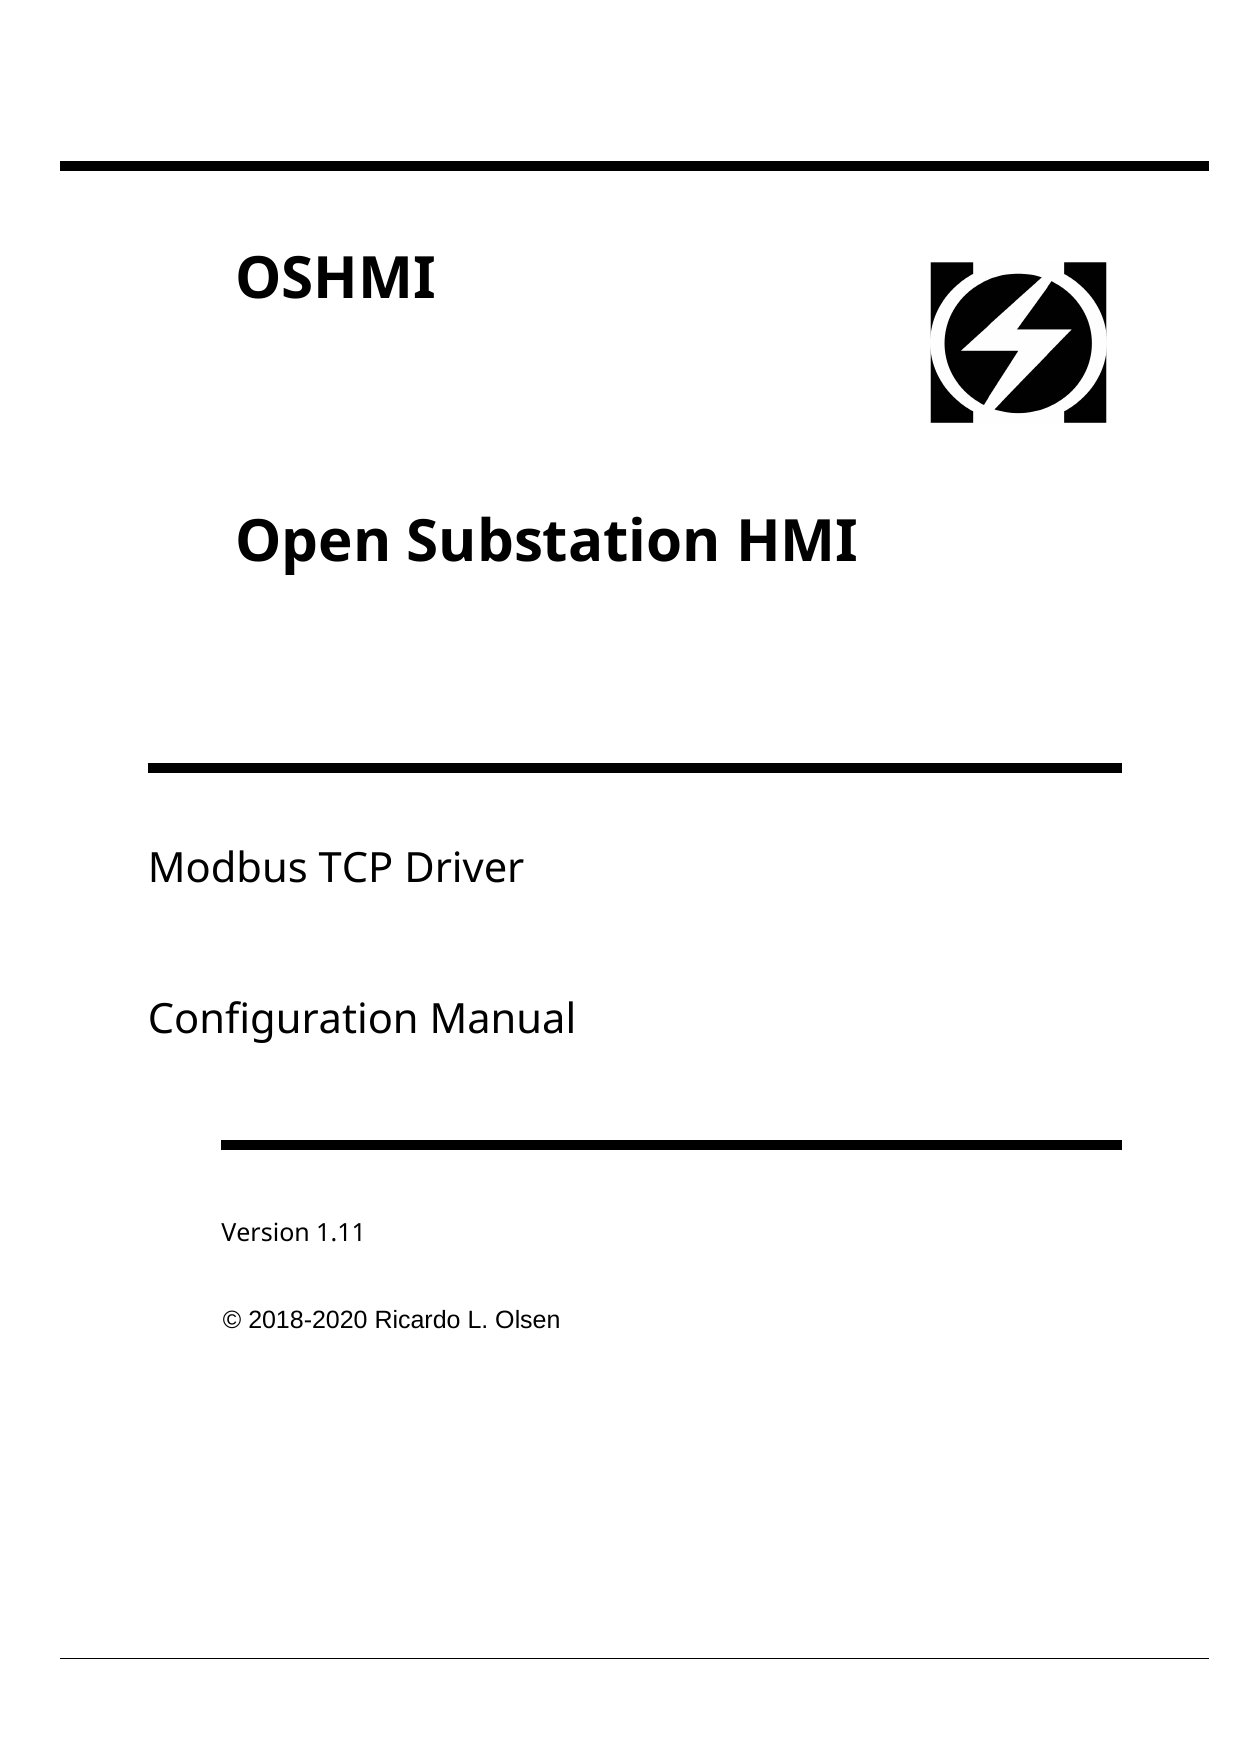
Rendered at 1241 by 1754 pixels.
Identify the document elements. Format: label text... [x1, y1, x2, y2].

picture [930, 262, 1107, 423]
text Open Substation HMI [60, 424, 1209, 579]
text Version 1.11 [221, 1150, 1122, 1249]
text Configuration Manual [148, 914, 1122, 1045]
text Modbus TCP Driver [148, 773, 1122, 894]
text OSHMI [60, 171, 1209, 315]
text © 2018-2020 Ricardo L. Olsen [223, 1305, 1122, 1334]
